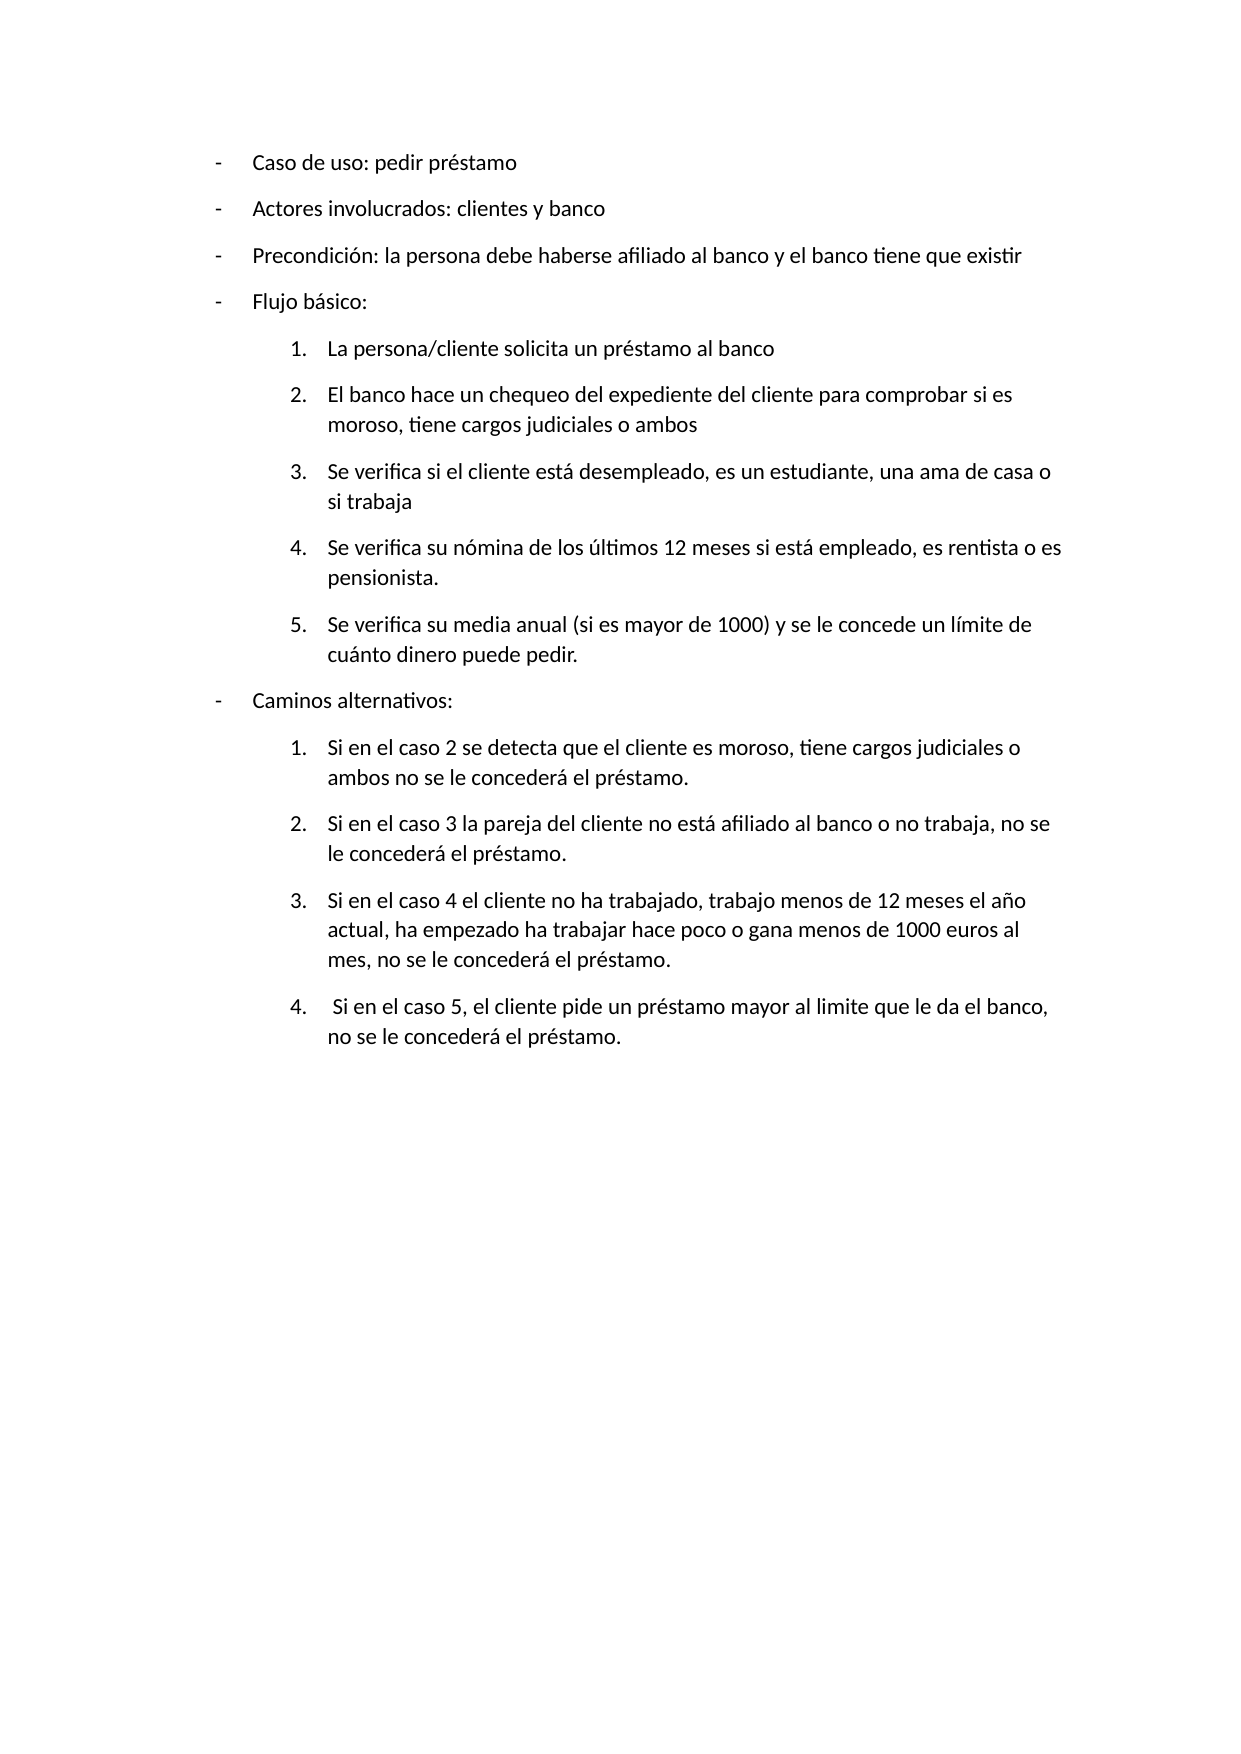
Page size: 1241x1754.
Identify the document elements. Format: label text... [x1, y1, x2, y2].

list Caminos alternativos: [215, 686, 1063, 714]
list Actores involucrados: clientes y banco [215, 194, 1063, 222]
list Se verifica su media anual (si es mayor de 1000) y se le concede un límite de cuánto dinero puede pedir. [290, 610, 1063, 668]
list Caso de uso: pedir préstamo [215, 148, 1063, 176]
list Si en el caso 4 el cliente no ha trabajado, trabajo menos de 12 meses el año actual, ha empezado ha trabajar hace poco o gana menos de 1000 euros al mes, no se le concederá el préstamo. [290, 886, 1063, 973]
list La persona/cliente solicita un préstamo al banco [290, 334, 1063, 362]
list Precondición: la persona debe haberse afiliado al banco y el banco tiene que existir [215, 241, 1063, 269]
list Si en el caso 2 se detecta que el cliente es moroso, tiene cargos judiciales o ambos no se le concederá el préstamo. [290, 733, 1063, 791]
list El banco hace un chequeo del expediente del cliente para comprobar si es moroso, tiene cargos judiciales o ambos [290, 380, 1063, 438]
list Flujo básico: [215, 287, 1063, 315]
list Se verifica si el cliente está desempleado, es un estudiante, una ama de casa o si trabaja [290, 457, 1063, 515]
list Se verifica su nómina de los últimos 12 meses si está empleado, es rentista o es pensionista. [290, 533, 1063, 591]
list Si en el caso 5, el cliente pide un préstamo mayor al limite que le da el banco, no se le concederá el préstamo. [290, 992, 1063, 1050]
list Si en el caso 3 la pareja del cliente no está afiliado al banco o no trabaja, no se le concederá el préstamo. [290, 809, 1063, 867]
